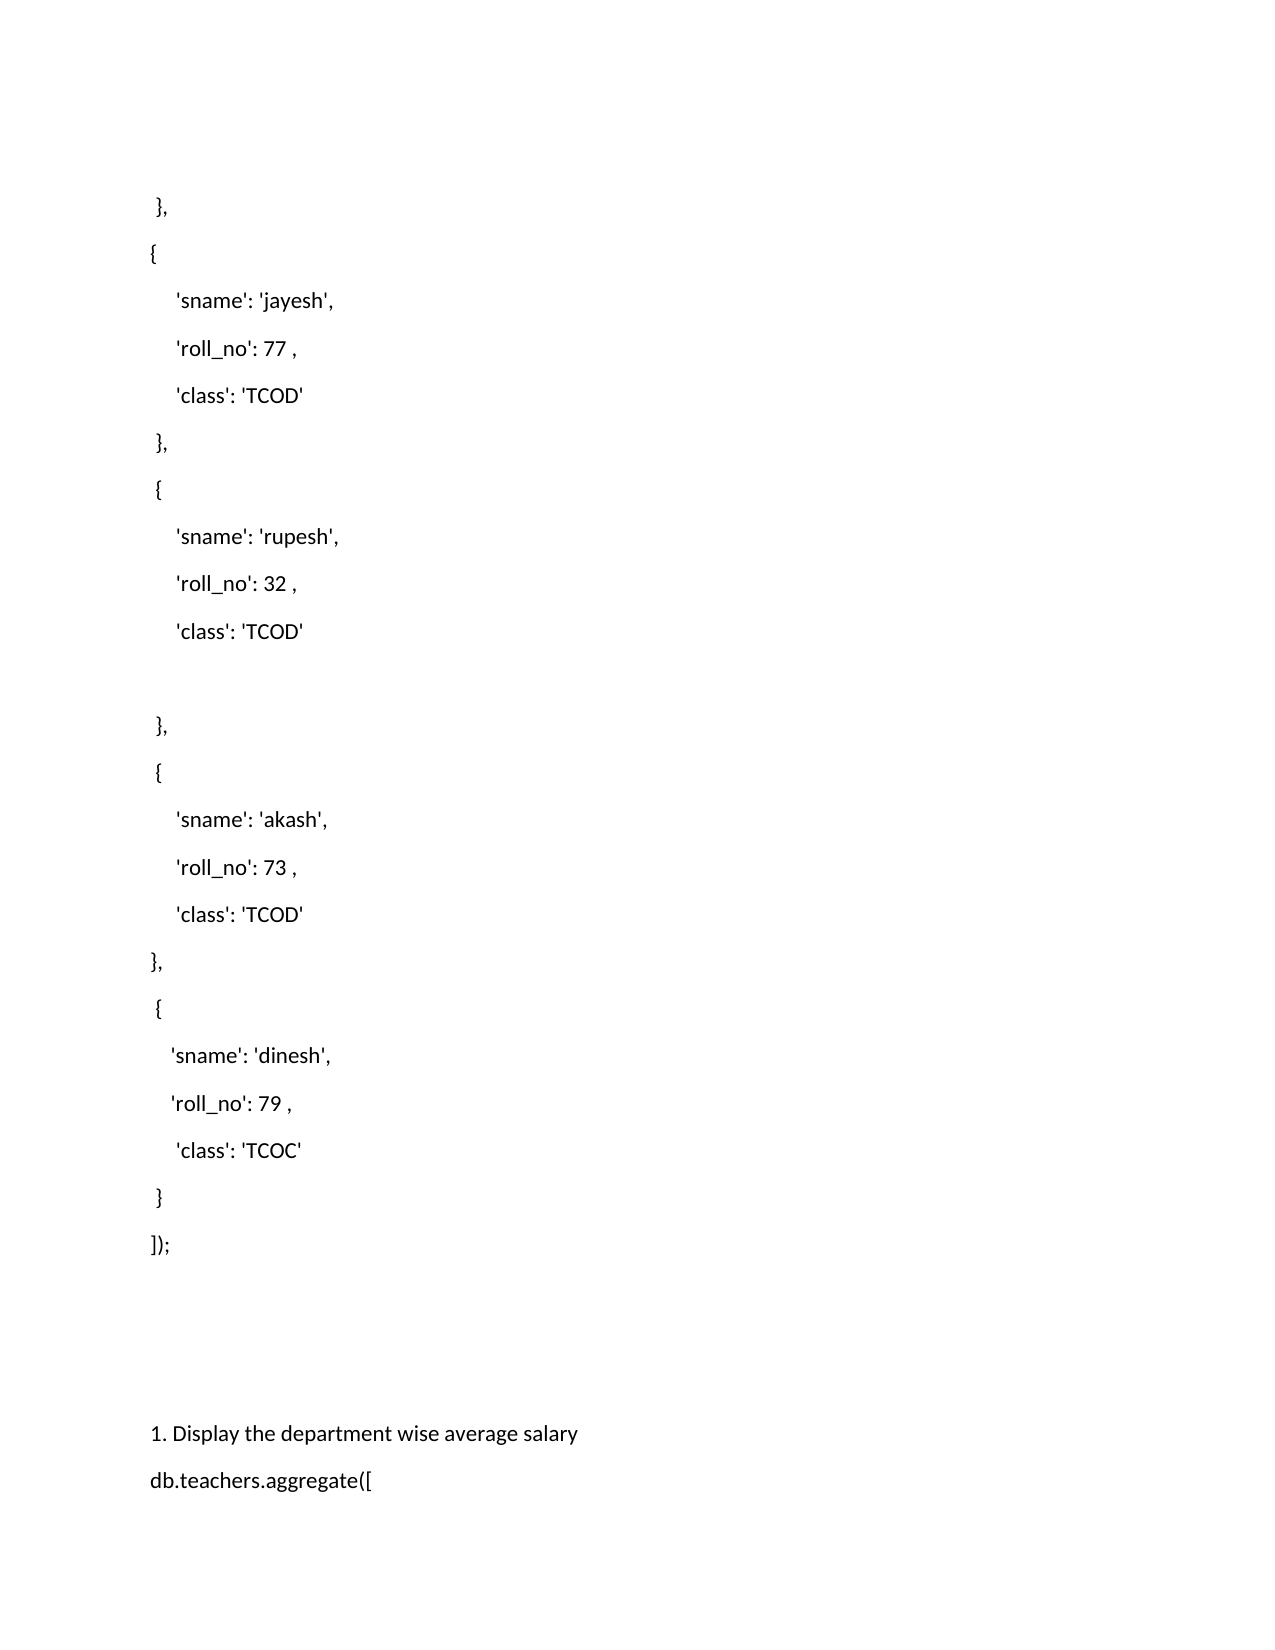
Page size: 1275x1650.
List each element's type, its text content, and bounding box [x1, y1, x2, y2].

text 'sname': 'jayesh', [150, 292, 1125, 314]
text }, [150, 197, 1125, 220]
text 'class': 'TCOC' [150, 1141, 1125, 1164]
text { [150, 244, 1125, 267]
text 'sname': 'rupesh', [150, 527, 1125, 550]
text 'class': 'TCOD' [150, 386, 1125, 409]
text { [150, 999, 1125, 1022]
text 'sname': 'dinesh', [150, 1047, 1125, 1069]
text }, [150, 433, 1125, 456]
text 'roll_no': 73 , [150, 858, 1125, 881]
text { [150, 763, 1125, 786]
text 'roll_no': 32 , [150, 575, 1125, 598]
text 'class': 'TCOD' [150, 905, 1125, 928]
text 1. Display the department wise average salary [150, 1424, 1125, 1447]
text ]); [150, 1235, 1125, 1258]
text 'class': 'TCOD' [150, 622, 1125, 645]
text }, [150, 716, 1125, 739]
text 'sname': 'akash', [150, 811, 1125, 833]
text { [150, 480, 1125, 503]
text }, [150, 952, 1125, 975]
text db.teachers.aggregate([ [150, 1471, 1125, 1494]
text } [150, 1188, 1125, 1211]
text 'roll_no': 79 , [150, 1094, 1125, 1117]
text 'roll_no': 77 , [150, 339, 1125, 362]
